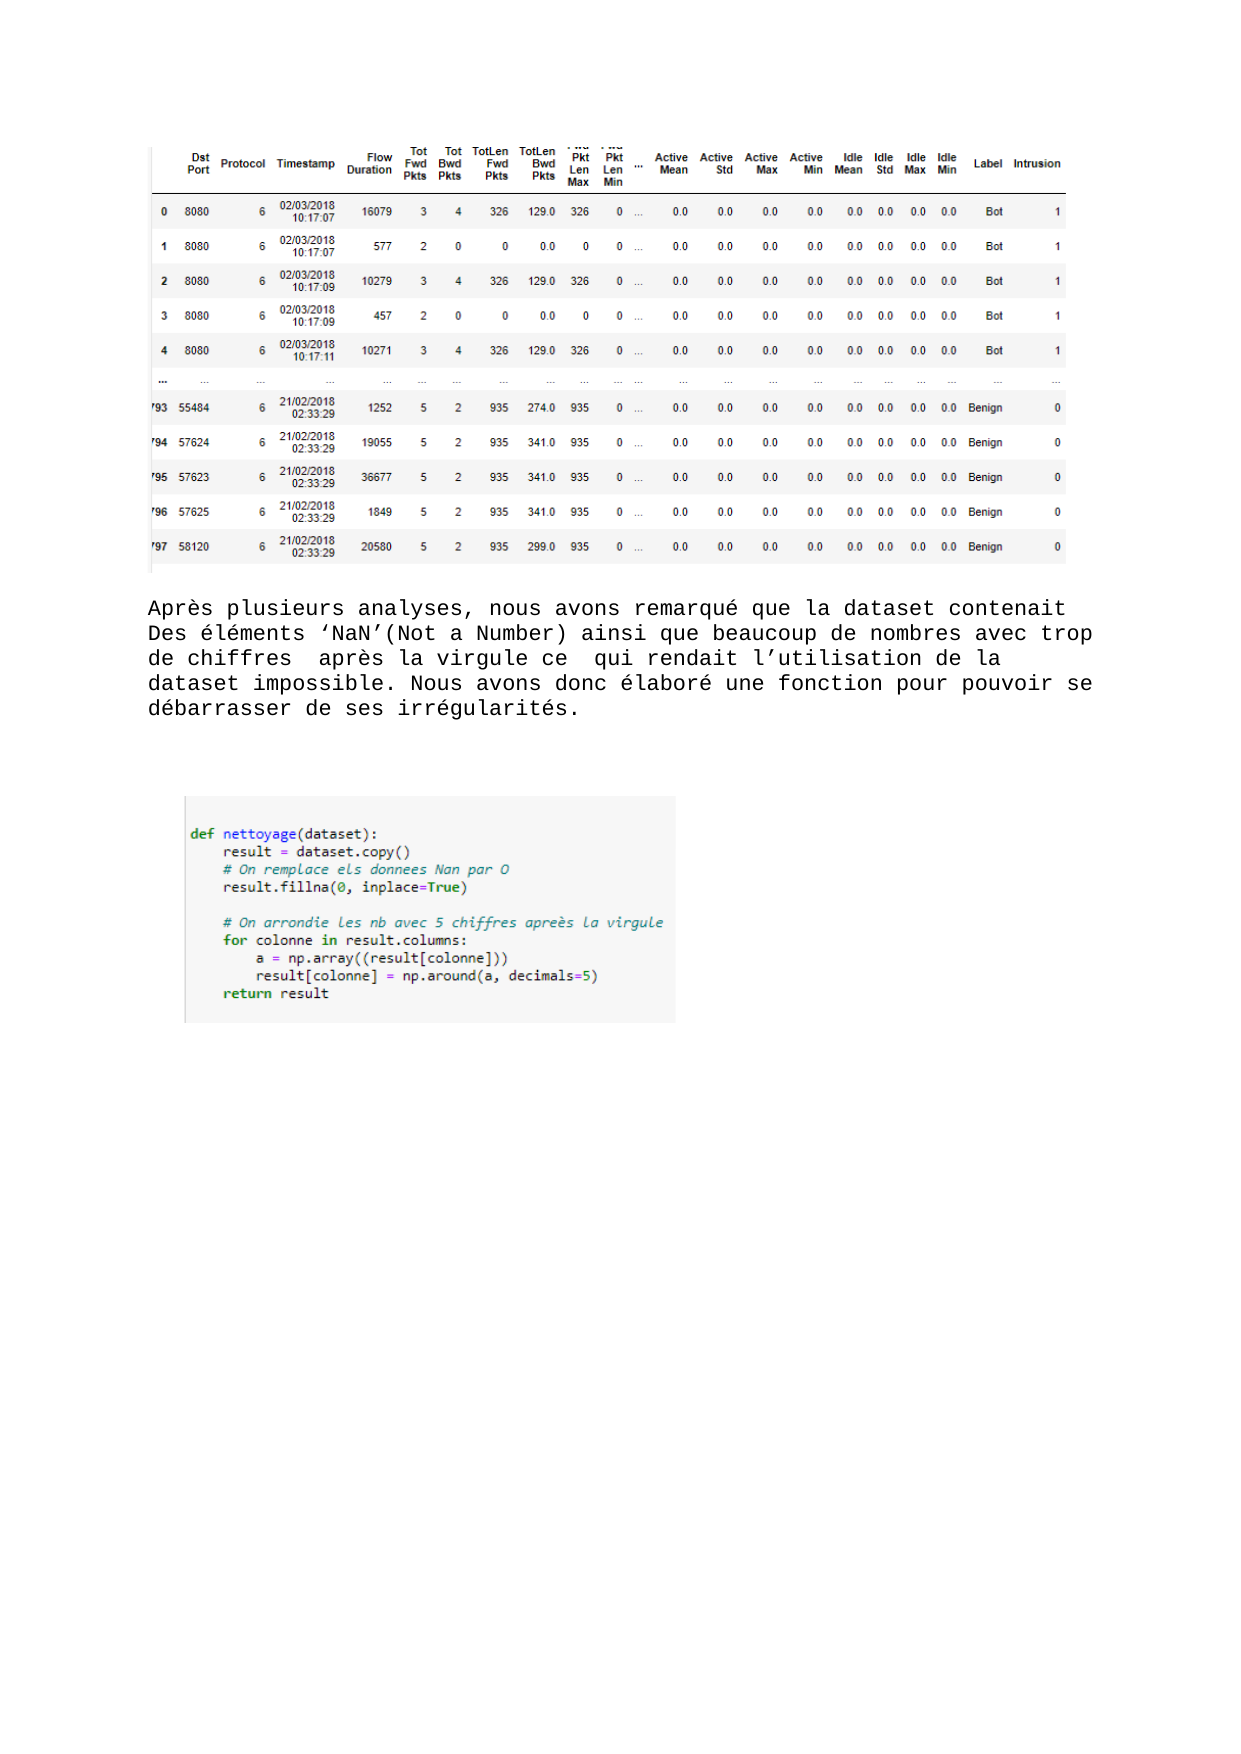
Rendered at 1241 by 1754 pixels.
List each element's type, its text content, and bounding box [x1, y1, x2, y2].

text Des éléments ‘NaN’(Not a Number) ainsi que beaucoup de nombres avec trop de chiffres après la virgule ce qui rendait l’utilisation de la dataset impossible. Nous avons donc élaboré une fonction pour pouvoir se débarrasser de ses irrégularités. [148, 622, 1093, 722]
text Après plusieurs analyses, nous avons remarqué que la dataset contenait [148, 598, 1093, 622]
